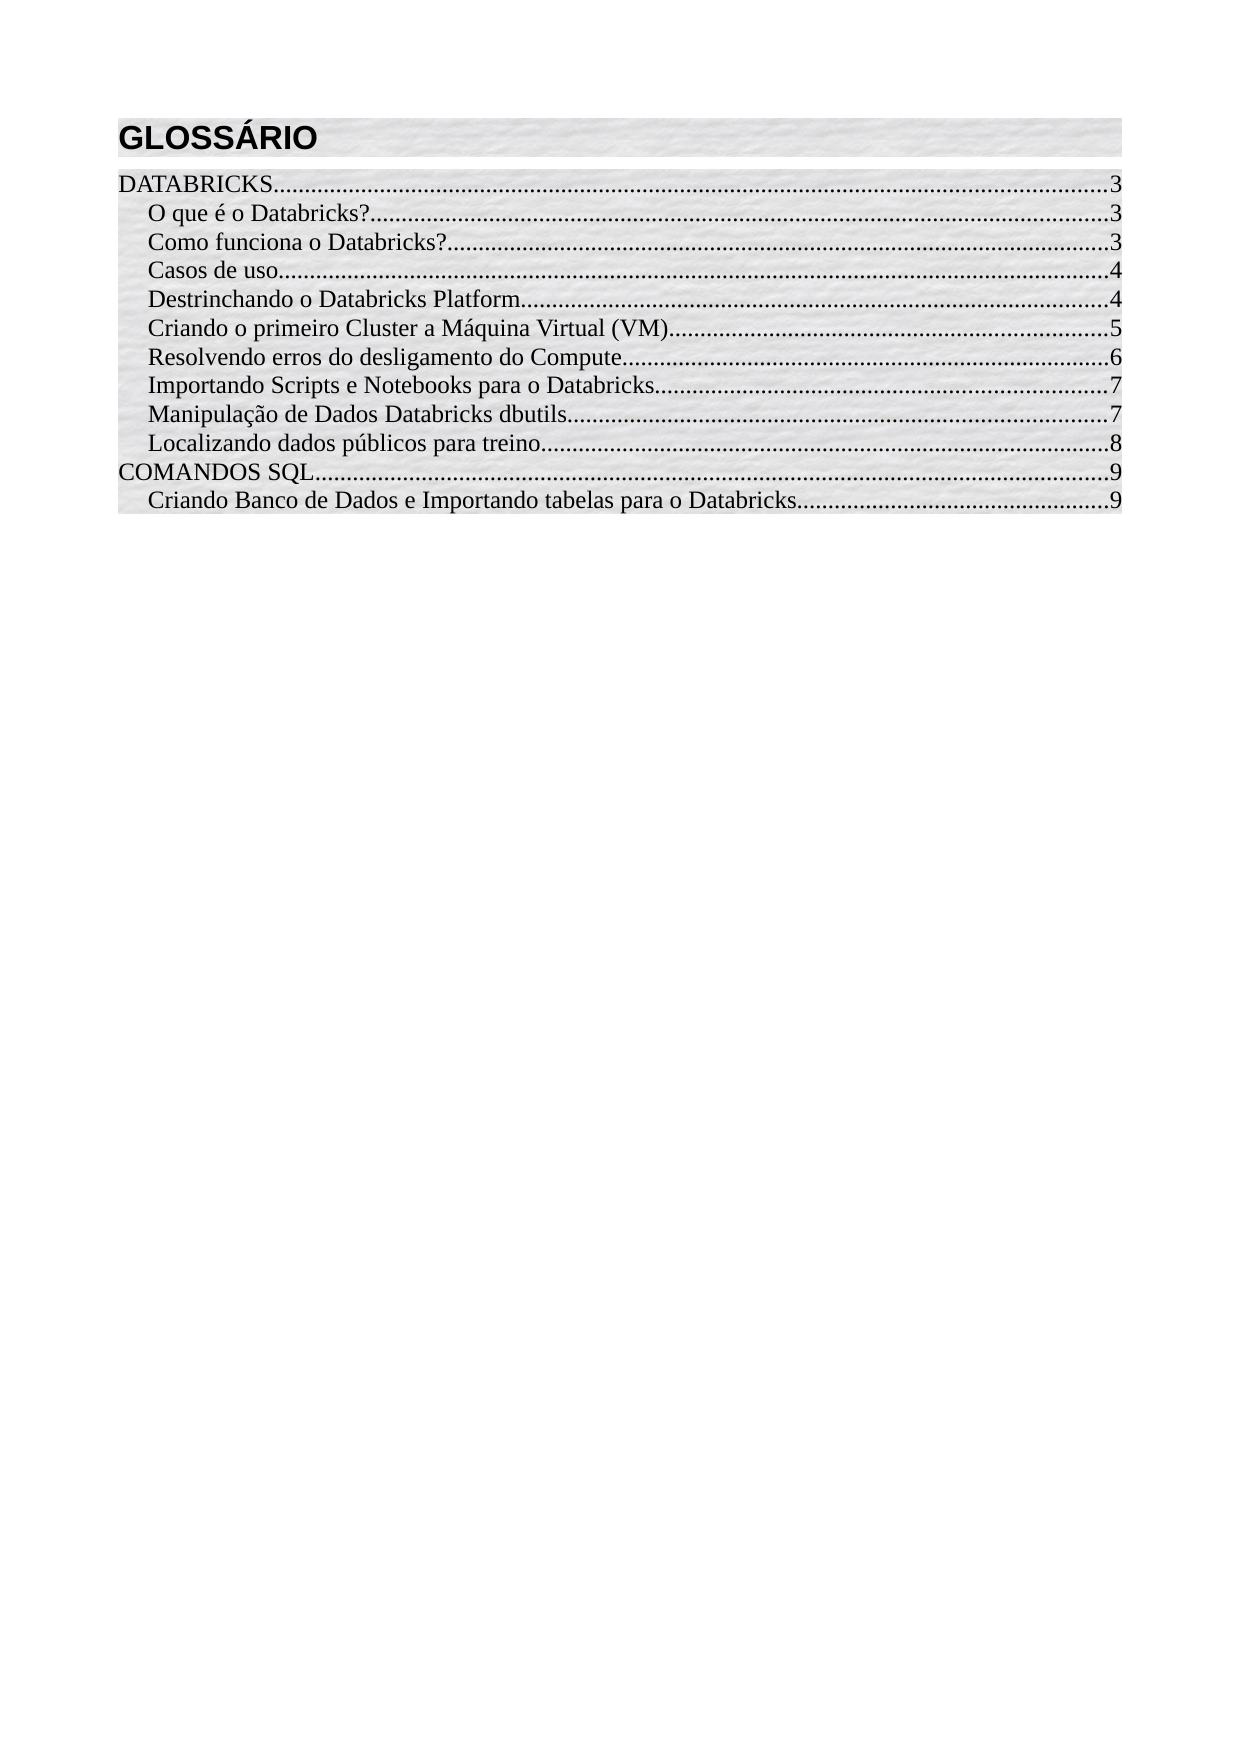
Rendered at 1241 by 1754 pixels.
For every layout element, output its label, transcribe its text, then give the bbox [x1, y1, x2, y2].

text DATABRICKS 3 [118, 169, 1122, 198]
text Destrinchando o Databricks Platform 4 [148, 284, 1122, 313]
text O que é o Databricks? 3 [148, 198, 1122, 227]
text Manipulação de Dados Databricks dbutils 7 [148, 399, 1122, 428]
subtitle GLOSSÁRIO [118, 118, 1122, 157]
text Como funciona o Databricks? 3 [148, 227, 1122, 255]
text Localizando dados públicos para treino 8 [148, 428, 1122, 457]
picture [118, 198, 148, 457]
picture [118, 485, 148, 514]
text Criando o primeiro Cluster a Máquina Virtual (VM) 5 [148, 313, 1122, 342]
text Resolvendo erros do desligamento do Compute 6 [148, 342, 1122, 370]
text Casos de uso 4 [148, 255, 1122, 284]
text Importando Scripts e Notebooks para o Databricks 7 [148, 370, 1122, 399]
text Criando Banco de Dados e Importando tabelas para o Databricks 9 [148, 485, 1122, 514]
text COMANDOS SQL 9 [118, 457, 1122, 485]
